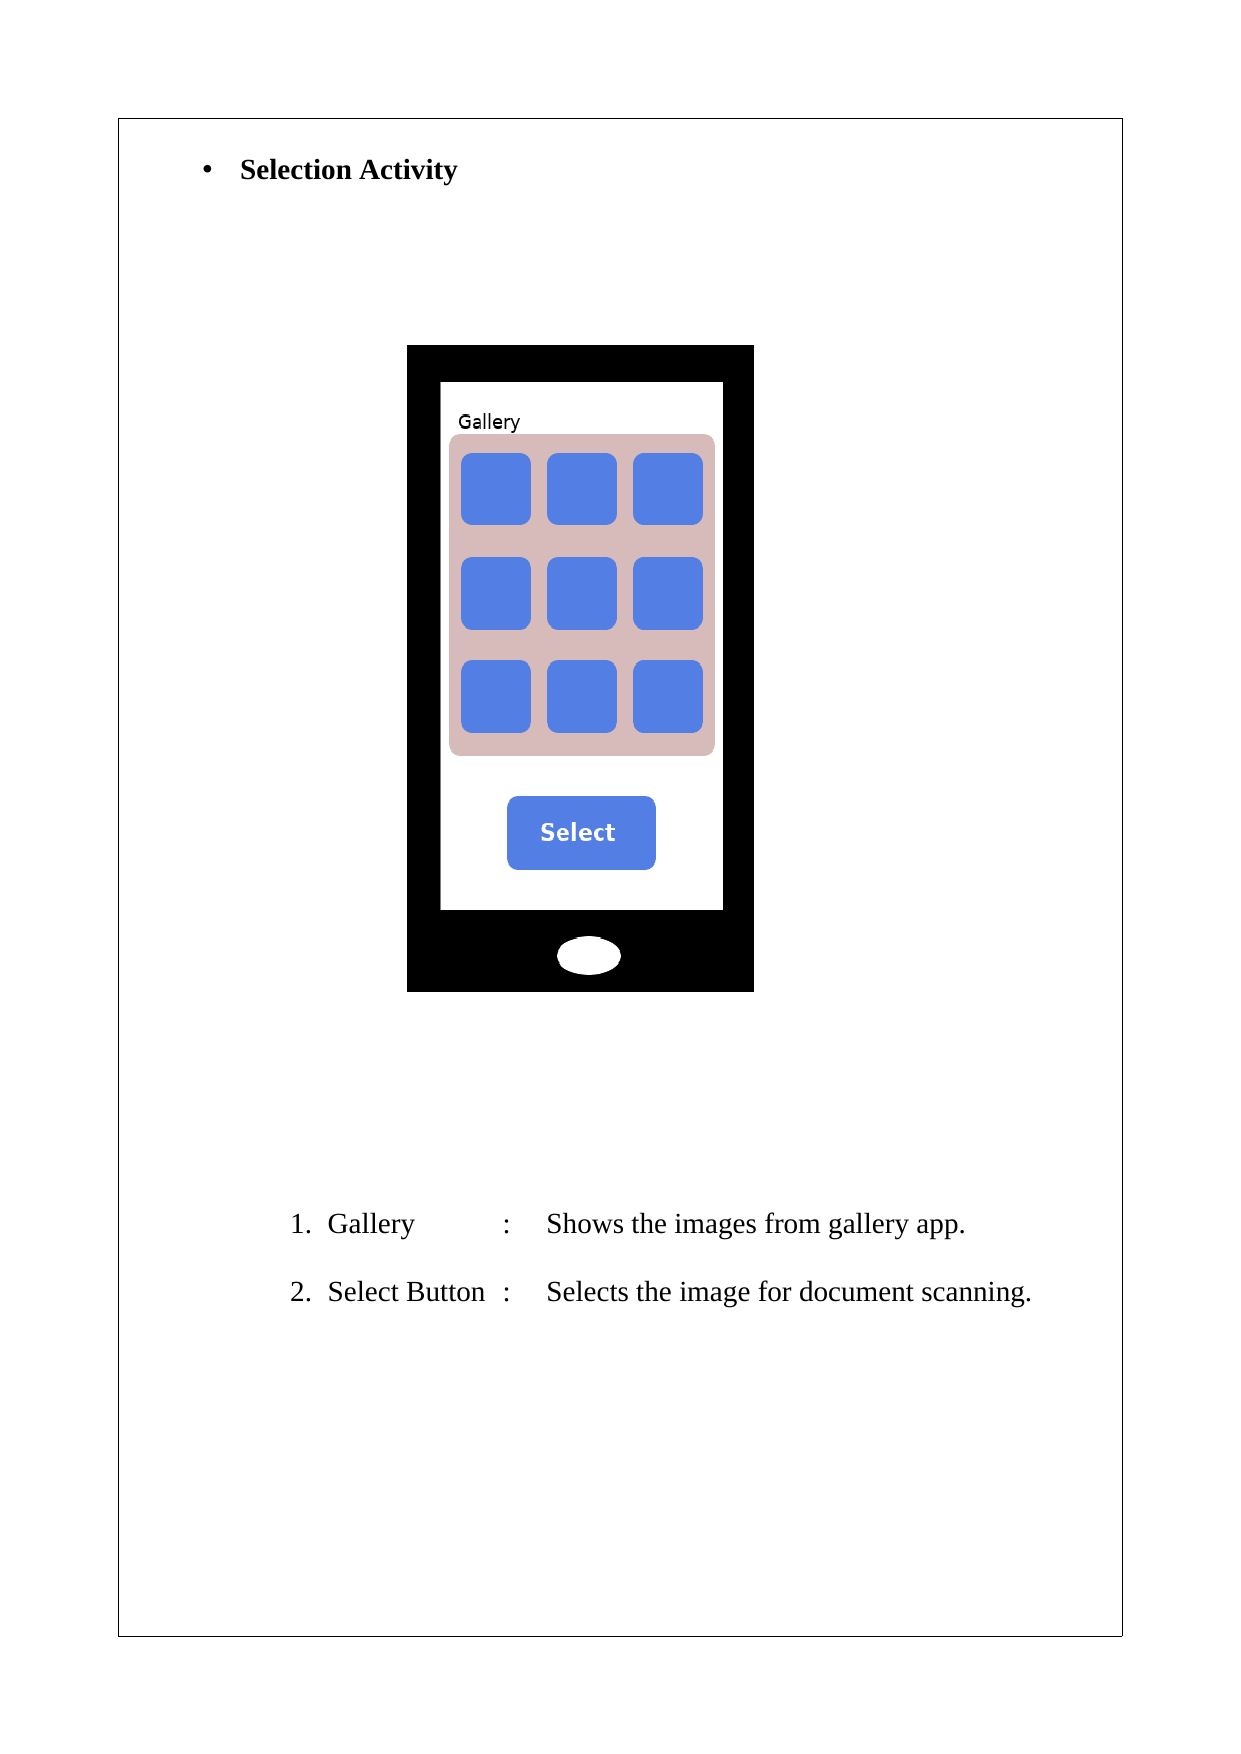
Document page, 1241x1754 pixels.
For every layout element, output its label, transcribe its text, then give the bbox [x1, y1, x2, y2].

list Selection Activity [202, 152, 1119, 186]
list Select Button : Selects the image for document scanning. [290, 1274, 1119, 1307]
list Gallery : Shows the images from gallery app. [290, 1207, 1119, 1240]
picture [121, 217, 1119, 1051]
